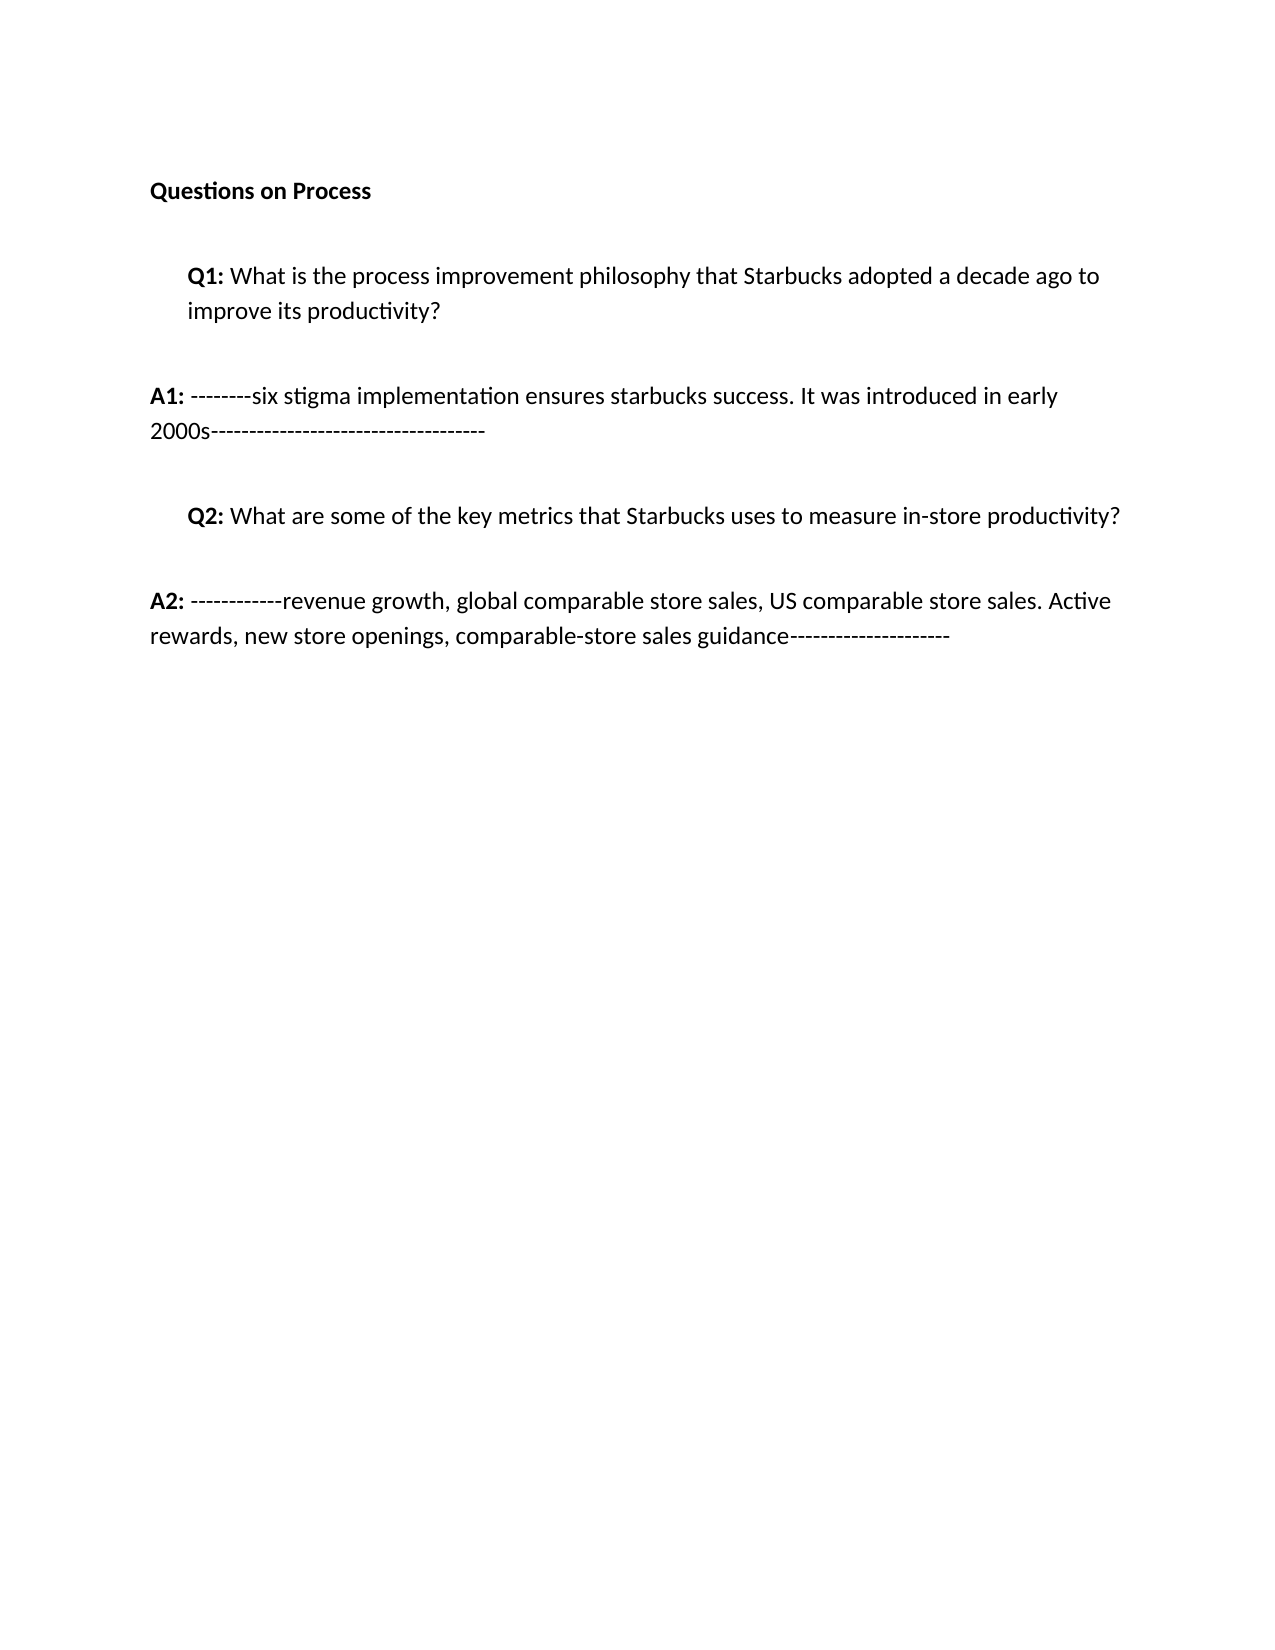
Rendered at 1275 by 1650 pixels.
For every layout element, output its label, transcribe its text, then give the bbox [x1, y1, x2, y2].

text Questions on Process [150, 175, 1125, 206]
text Q2: What are some of the key metrics that Starbucks uses to measure in-store productivity? [187, 500, 1125, 531]
text A2: ------------revenue growth, global comparable store sales, US comparable store sales. Active rewards, new store openings, comparable-store sales guidance--------------------- [150, 585, 1125, 651]
text A1: --------six stigma implementation ensures starbucks success. It was introduced in early 2000s------------------------------------ [150, 380, 1125, 446]
text Q1: What is the process improvement philosophy that Starbucks adopted a decade ago to improve its productivity? [187, 260, 1125, 326]
